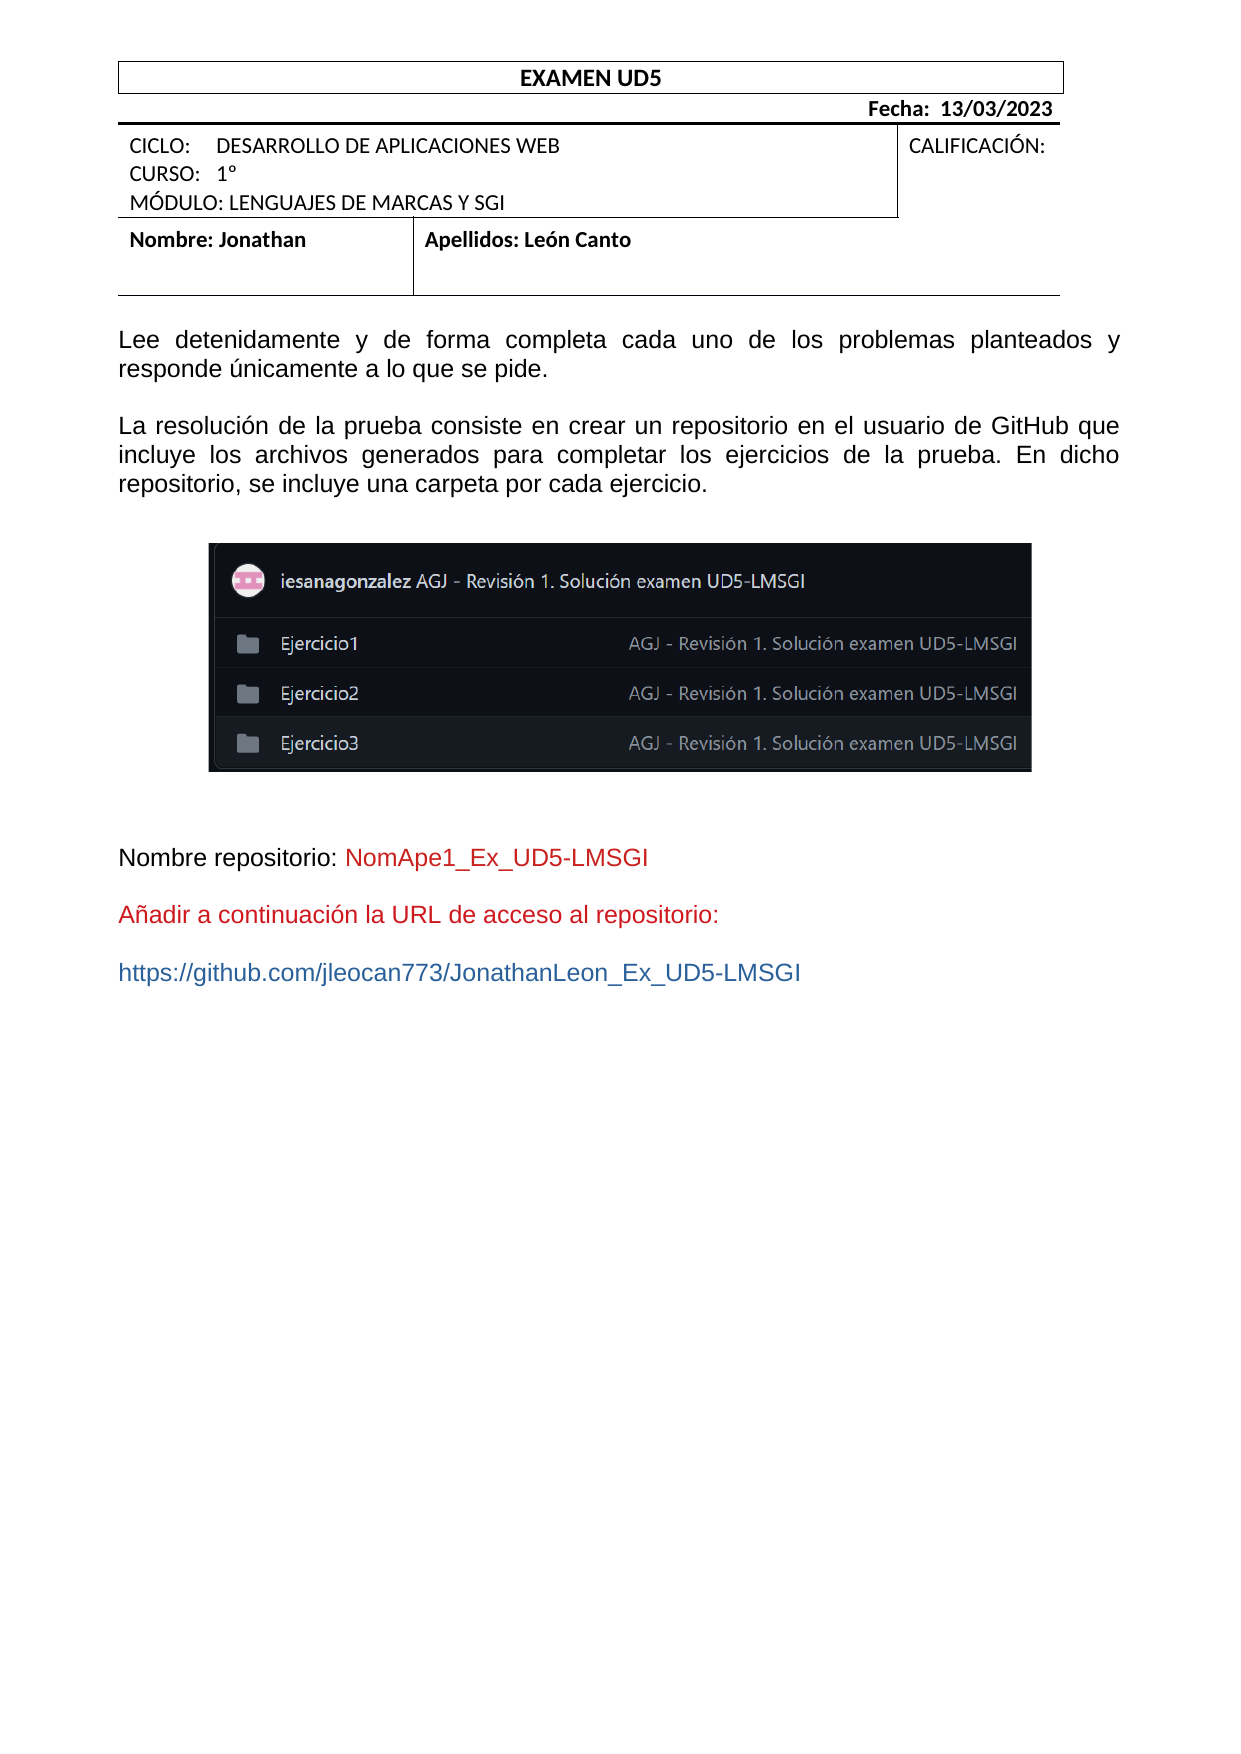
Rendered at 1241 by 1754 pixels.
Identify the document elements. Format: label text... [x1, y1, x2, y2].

table_cell [414, 254, 898, 295]
text La resolución de la prueba consiste en crear un repositorio en el usuario de GitHub que incluye los archivos generados para completar los ejercicios de la prueba. En dicho repositorio, se incluye una carpeta por cada ejercicio. [118, 411, 1122, 498]
text Nombre repositorio: NomApe1_Ex_UD5-LMSGI [118, 843, 1122, 871]
table_header CICLO: DESARROLLO DE APLICACIONES WEB CURSO: 1º MÓDULO: LENGUAJES DE MARCAS Y SGI [118, 125, 897, 216]
table_cell Apellidos: León Canto [414, 218, 898, 253]
text Añadir a continuación la URL de acceso al repositorio: [118, 900, 1122, 929]
table_header CALIFICACIÓN: [898, 125, 1060, 295]
text Lee detenidamente y de forma completa cada uno de los problemas planteados y responde únicamente a lo que se pide. [118, 325, 1122, 383]
text https://github.com/jleocan773/JonathanLeon_Ex_UD5-LMSGI [118, 958, 1122, 986]
table_cell Nombre: Jonathan [118, 218, 413, 253]
table_cell [118, 254, 413, 295]
text Fecha: 13/03/2023 [118, 94, 1122, 122]
picture [208, 543, 1032, 772]
table_header EXAMEN UD5 [119, 62, 1063, 93]
